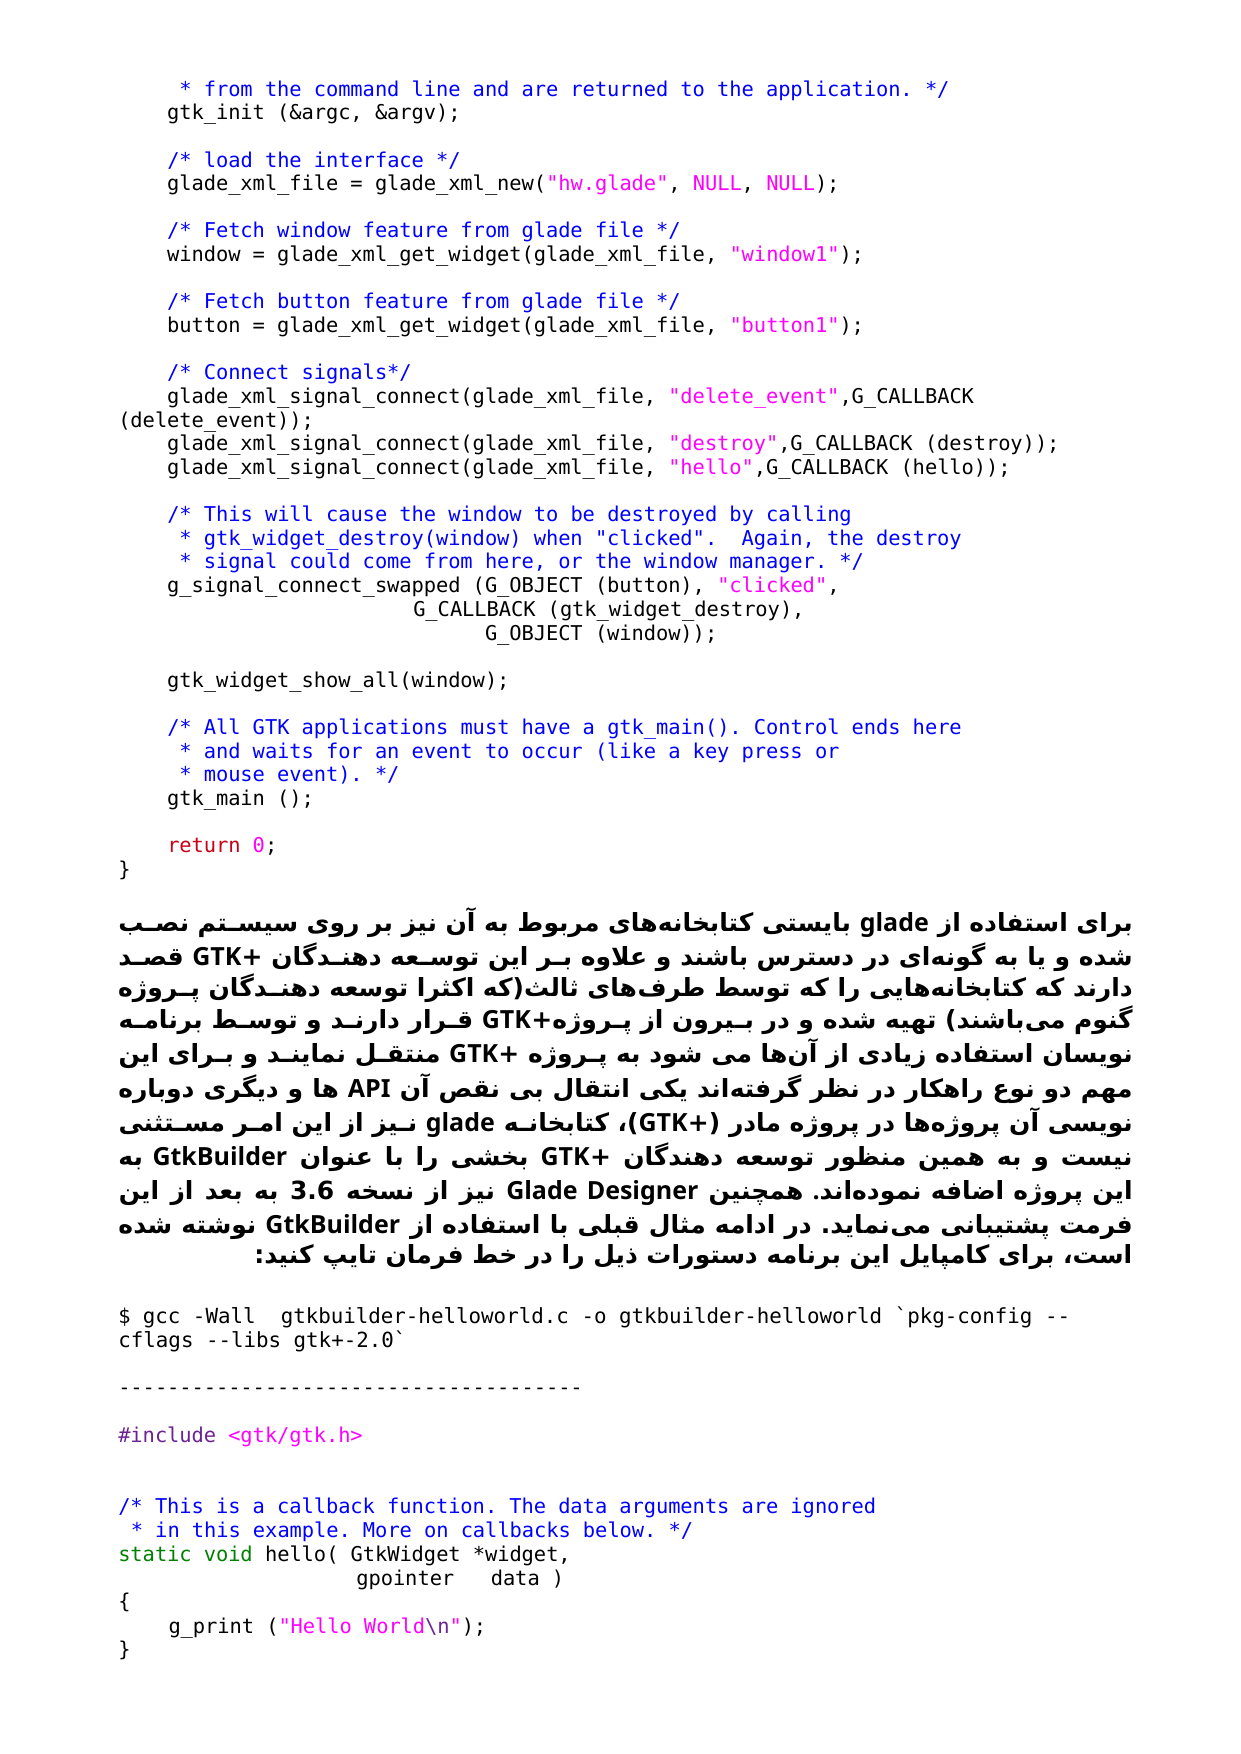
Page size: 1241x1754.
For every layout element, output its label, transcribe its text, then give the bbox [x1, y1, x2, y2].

text G_CALLBACK (gtk_widget_destroy), [118, 597, 1133, 621]
text -------------------------------------- [118, 1376, 1133, 1399]
text * gtk_widget_destroy(window) when "clicked". Again, the destroy [118, 526, 1133, 550]
text $ gcc -Wall gtkbuilder-helloworld.c -o gtkbuilder-helloworld `pkg-config --cflags --libs gtk+-2.0` [118, 1304, 1133, 1352]
text } [118, 857, 1133, 881]
text static void hello( GtkWidget *widget, [118, 1542, 1133, 1566]
text glade_xml_signal_connect(glade_xml_file, "delete_event",G_CALLBACK (delete_event)); [118, 384, 1133, 432]
text { [118, 1590, 1133, 1614]
text window = glade_xml_get_widget(glade_xml_file, "window1"); [118, 243, 1133, 266]
text #include <gtk/gtk.h> [118, 1423, 1133, 1447]
text /* load the interface */ [118, 148, 1133, 172]
text /* Connect signals*/ [118, 361, 1133, 384]
text /* All GTK applications must have a gtk_main(). Control ends here [118, 716, 1133, 739]
text * and waits for an event to occur (like a key press or [118, 739, 1133, 763]
text glade_xml_file = glade_xml_new("hw.glade", NULL, NULL); [118, 172, 1133, 195]
text /* This is a callback function. The data arguments are ignored [118, 1494, 1133, 1518]
text gtk_main (); [118, 787, 1133, 810]
text * signal could come from here, or the window manager. */ [118, 550, 1133, 574]
text * mouse event). */ [118, 763, 1133, 787]
text gtk_widget_show_all(window); [118, 668, 1133, 692]
text } [118, 1638, 1133, 1662]
text glade_xml_signal_connect(glade_xml_file, "destroy",G_CALLBACK (destroy)); [118, 432, 1133, 456]
text * from the command line and are returned to the application. */ [118, 77, 1133, 101]
text برای استفاده از glade بایستی کتابخانه‌های مربوط به آن نیز بر روی سیستم نصب شده و یا به گونه‌ای در دسترس باشند و علاوه بر این توسعه دهندگان +GTK قصد دارند که کتابخانه‌هایی را که توسط طرف‌های ثالث(که اکثرا توسعه دهندگان پروژه گنوم می‌باشند) تهیه شده و در بیرون از پروژه+GTK قرار دارند و توسط برنامه نویسان استفاده زیادی از آن‌ها می‌ شود به پروژه +GTK منتقل نمایند و برای این مهم دو نوع راهکار در نظر گرفته‌اند یکی انتقال بی نقص آن API ها و دیگری دوباره نویسی آن پروژه‌ها در پروژه مادر (+GTK)، کتابخانه glade نیز از این امر مستثنی نیست و به همین منظور توسعه دهندگان +GTK بخشی را با عنوان GtkBuilder به این پروژه اضافه نموده‌اند. همچنین Glade Designer نیز از نسخه 3.6 به بعد از این فرمت پشتیبانی می‌نماید. در ادامه مثال قبلی با استفاده از GtkBuilder نوشته شده است، برای کامپایل این برنامه دستورات ذیل را در خط فرمان تایپ کنید: [118, 905, 1133, 1270]
text return 0; [118, 834, 1133, 857]
text /* Fetch button feature from glade file */ [118, 290, 1133, 314]
text /* This will cause the window to be destroyed by calling [118, 503, 1133, 526]
text glade_xml_signal_connect(glade_xml_file, "hello",G_CALLBACK (hello)); [118, 456, 1133, 479]
text g_print ("Hello World\n"); [118, 1614, 1133, 1638]
text gtk_init (&argc, &argv); [118, 101, 1133, 124]
text G_OBJECT (window)); [118, 621, 1133, 645]
text /* Fetch window feature from glade file */ [118, 219, 1133, 243]
text * in this example. More on callbacks below. */ [118, 1518, 1133, 1542]
text g_signal_connect_swapped (G_OBJECT (button), "clicked", [118, 574, 1133, 597]
text gpointer data ) [118, 1566, 1133, 1590]
text button = glade_xml_get_widget(glade_xml_file, "button1"); [118, 314, 1133, 337]
